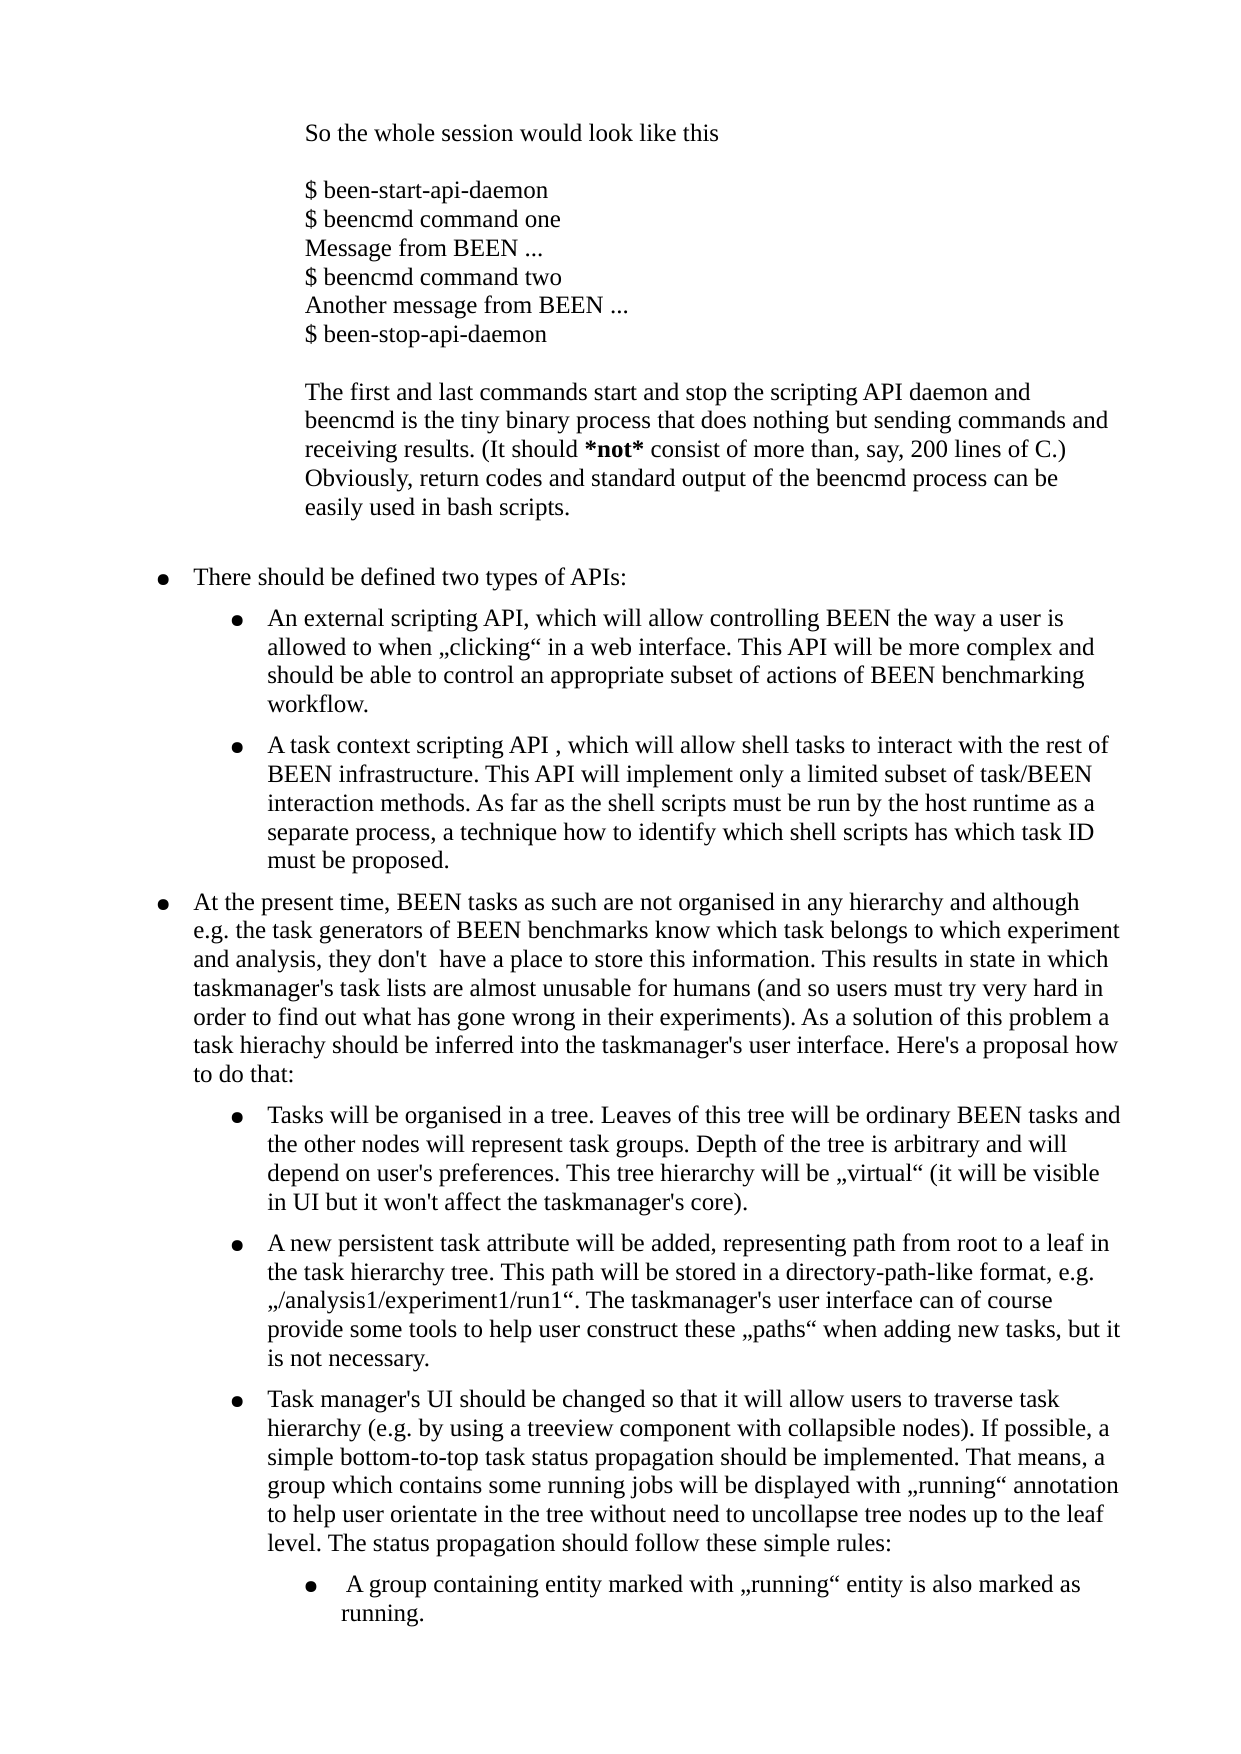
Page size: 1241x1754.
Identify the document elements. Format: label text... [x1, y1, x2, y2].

list There should be defined two types of APIs: [156, 562, 1122, 591]
list An external scripting API, which will allow controlling BEEN the way a user is allowed to when „clicking“ in a web interface. This API will be more complex and should be able to control an appropriate subset of actions of BEEN benchmarking workflow. [229, 603, 1122, 718]
list So the whole session would look like this $ been-start-api-daemon $ beencmd command one Message from BEEN ... $ beencmd command two Another message from BEEN ... $ been-stop-api-daemon The first and last commands start and stop the scripting API daemon and beencmd is the tiny binary process that does nothing but sending commands and receiving results. (It should *not* consist of more than, say, 200 lines of C.) Obviously, return codes and standard output of the beencmd process can be easily used in bash scripts. [267, 118, 1122, 549]
list A task context scripting API , which will allow shell tasks to interact with the rest of BEEN infrastructure. This API will implement only a limited subset of task/BEEN interaction methods. As far as the shell scripts must be run by the host runtime as a separate process, a technique how to identify which shell scripts has which task ID must be proposed. [229, 731, 1122, 874]
list Tasks will be organised in a tree. Leaves of this tree will be ordinary BEEN tasks and the other nodes will represent task groups. Depth of the tree is arbitrary and will depend on user's preferences. This tree hierarchy will be „virtual“ (it will be visible in UI but it won't affect the taskmanager's core). [229, 1101, 1122, 1216]
list A new persistent task attribute will be added, representing path from root to a leaf in the task hierarchy tree. This path will be stored in a directory-path-like format, e.g. „/analysis1/experiment1/run1“. The taskmanager's user interface can of course provide some tools to help user construct these „paths“ when adding new tasks, but it is not necessary. [229, 1228, 1122, 1372]
list Task manager's UI should be changed so that it will allow users to traverse task hierarchy (e.g. by using a treeview component with collapsible nodes). If possible, a simple bottom-to-top task status propagation should be implemented. That means, a group which contains some running jobs will be displayed with „running“ annotation to help user orientate in the tree without need to uncollapse tree nodes up to the leaf level. The status propagation should follow these simple rules: [229, 1384, 1122, 1557]
list A group containing entity marked with „running“ entity is also marked as running. [303, 1569, 1122, 1627]
list At the present time, BEEN tasks as such are not organised in any hierarchy and although e.g. the task generators of BEEN benchmarks know which task belongs to which experiment and analysis, they don't have a place to store this information. This results in state in which taskmanager's task lists are almost unusable for humans (and so users must try very hard in order to find out what has gone wrong in their experiments). As a solution of this problem a task hierachy should be inferred into the taskmanager's user interface. Here's a proposal how to do that: [156, 887, 1122, 1088]
